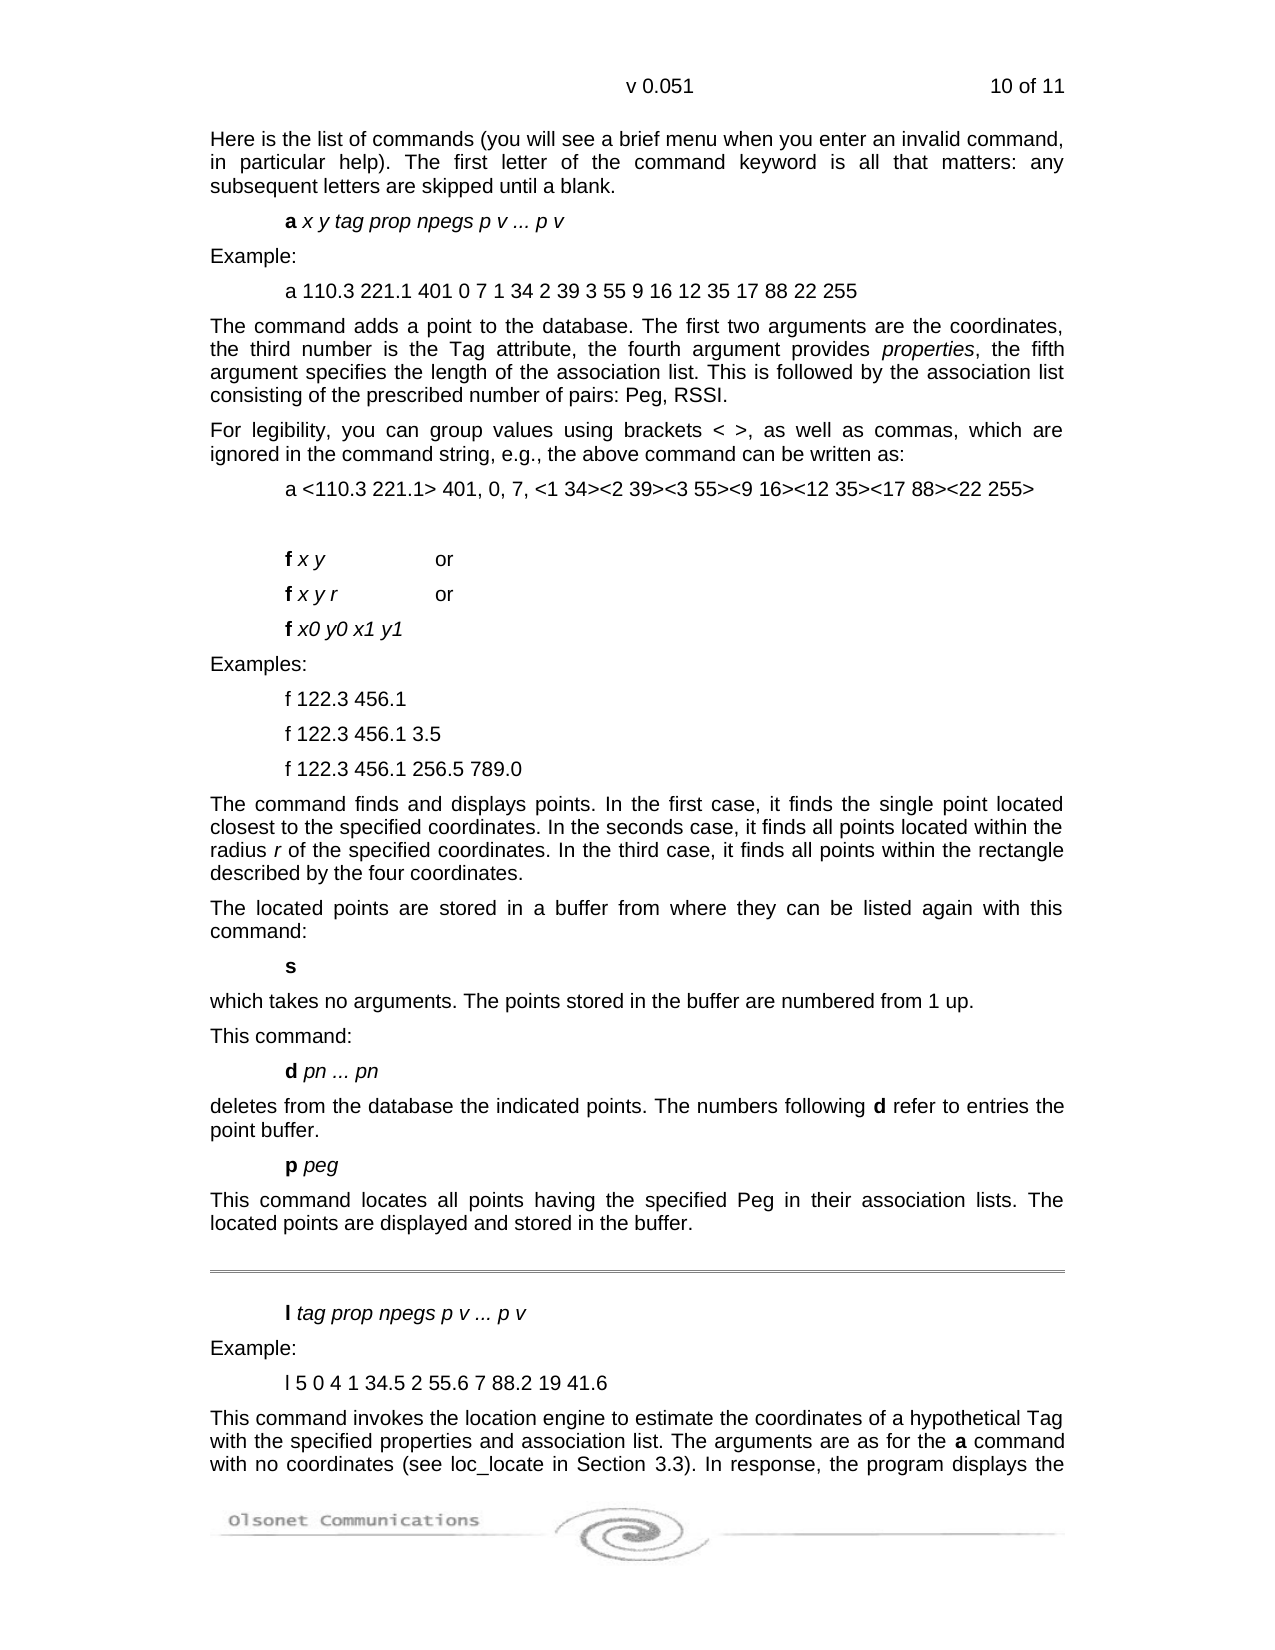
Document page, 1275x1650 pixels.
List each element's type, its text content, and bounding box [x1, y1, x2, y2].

picture [210, 1492, 1065, 1584]
text l tag prop npegs p v ... p v [210, 1301, 1065, 1325]
text This command invokes the location engine to estimate the coordinates of a hypothetical Tag with the specified properties and association list. The arguments are as for the a command with no coordinates (see loc_locate in Section 3.3). In response, the program displays the [210, 1406, 1065, 1476]
text l 5 0 4 1 34.5 2 55.6 7 88.2 19 41.6 [210, 1371, 1065, 1395]
text which takes no arguments. The points stored in the buffer are numbered from 1 up. [210, 990, 1065, 1013]
text f 122.3 456.1 [210, 687, 1065, 710]
text For legibility, you can group values using brackets < >, as well as commas, which are ignored in the command string, e.g., the above command can be written as: [210, 419, 1065, 465]
text deletes from the database the indicated points. The numbers following d refer to entries the point buffer. [210, 1095, 1065, 1141]
text The located points are stored in a buffer from where they can be listed again with this command: [210, 897, 1065, 943]
text This command locates all points having the specified Peg in their association lists. The located points are displayed and stored in the buffer. [210, 1188, 1065, 1235]
text The command finds and displays points. In the first case, it finds the single point located closest to the specified coordinates. In the seconds case, it finds all points located within the radius r of the specified coordinates. In the third case, it finds all points within the rectangle described by the four coordinates. [210, 792, 1065, 885]
text f x0 y0 x1 y1 [210, 617, 1065, 640]
text Examples: [210, 652, 1065, 675]
text This command: [210, 1025, 1065, 1048]
text p peg [210, 1153, 1065, 1176]
text a x y tag prop npegs p v ... p v [210, 209, 1065, 232]
text The command adds a point to the database. The first two arguments are the coordinates, the third number is the Tag attribute, the fourth argument provides properties, the fifth argument specifies the length of the association list. This is followed by the association list consisting of the prescribed number of pairs: Peg, RSSI. [210, 314, 1065, 407]
text a <110.3 221.1> 401, 0, 7, <1 34><2 39><3 55><9 16><12 35><17 88><22 255> [210, 477, 1065, 500]
text f 122.3 456.1 256.5 789.0 [210, 757, 1065, 780]
text a 110.3 221.1 401 0 7 1 34 2 39 3 55 9 16 12 35 17 88 22 255 [210, 279, 1065, 302]
text Example: [210, 244, 1065, 267]
text d pn ... pn [210, 1060, 1065, 1083]
text f x y or [210, 547, 1065, 570]
text Here is the list of commands (you will see a brief menu when you enter an invalid command, in particular help). The first letter of the command keyword is all that matters: any subsequent letters are skipped until a blank. [210, 128, 1065, 197]
text Example: [210, 1336, 1065, 1360]
text f x y r or [210, 582, 1065, 605]
text s [210, 955, 1065, 978]
text f 122.3 456.1 3.5 [210, 722, 1065, 745]
